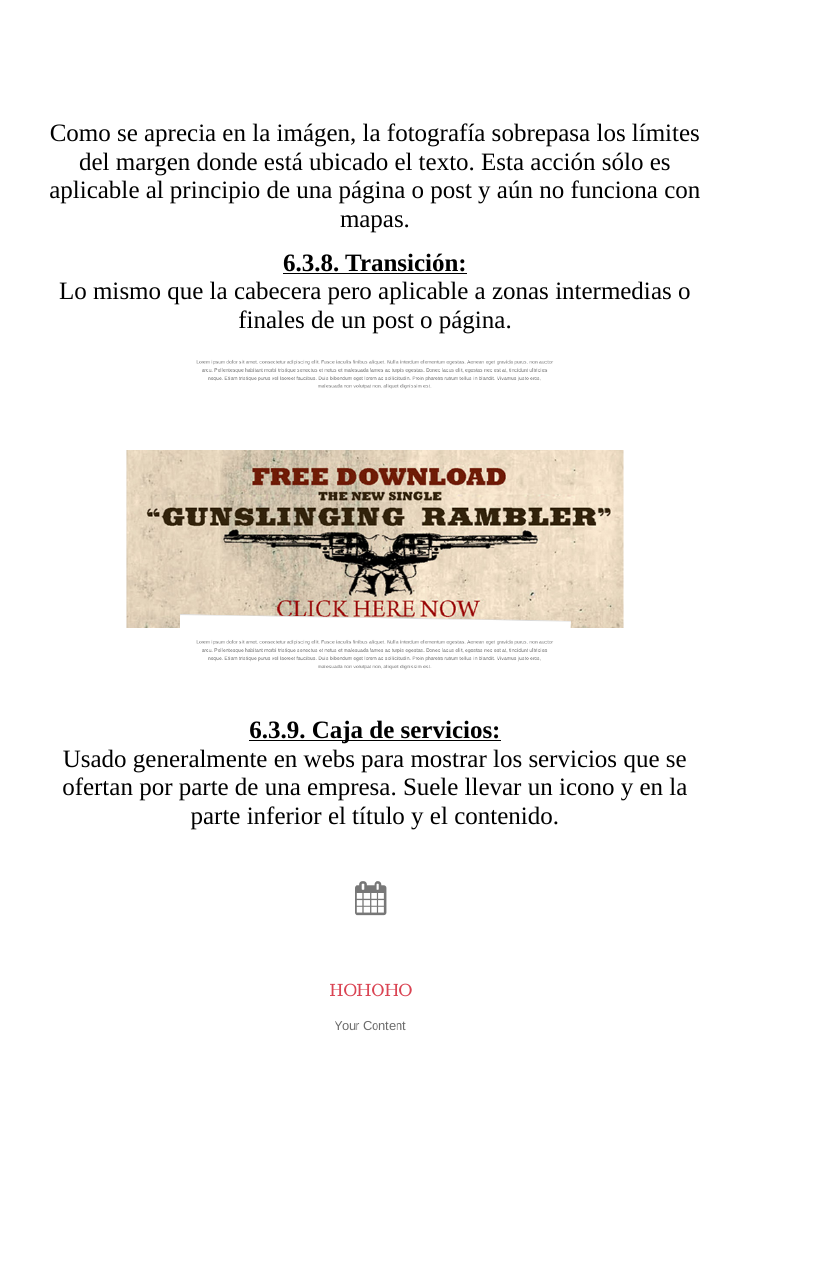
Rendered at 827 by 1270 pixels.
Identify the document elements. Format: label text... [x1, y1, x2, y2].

text Lo mismo que la cabecera pero aplicable a zonas intermedias o finales de un post o página. [41, 276, 709, 334]
picture [294, 864, 439, 1053]
text Como se aprecia en la imágen, la fotografía sobrepasa los límites del margen donde está ubicado el texto. Esta acción sólo es aplicable al principio de una página o post y aún no funciona con mapas. [41, 118, 709, 233]
picture [120, 348, 630, 672]
text 6.3.8. Transición: [41, 248, 709, 276]
text 6.3.9. Caja de servicios: [41, 715, 709, 744]
text Usado generalmente en webs para mostrar los servicios que se ofertan por parte de una empresa. Suele llevar un icono y en la parte inferior el título y el contenido. [41, 744, 709, 830]
